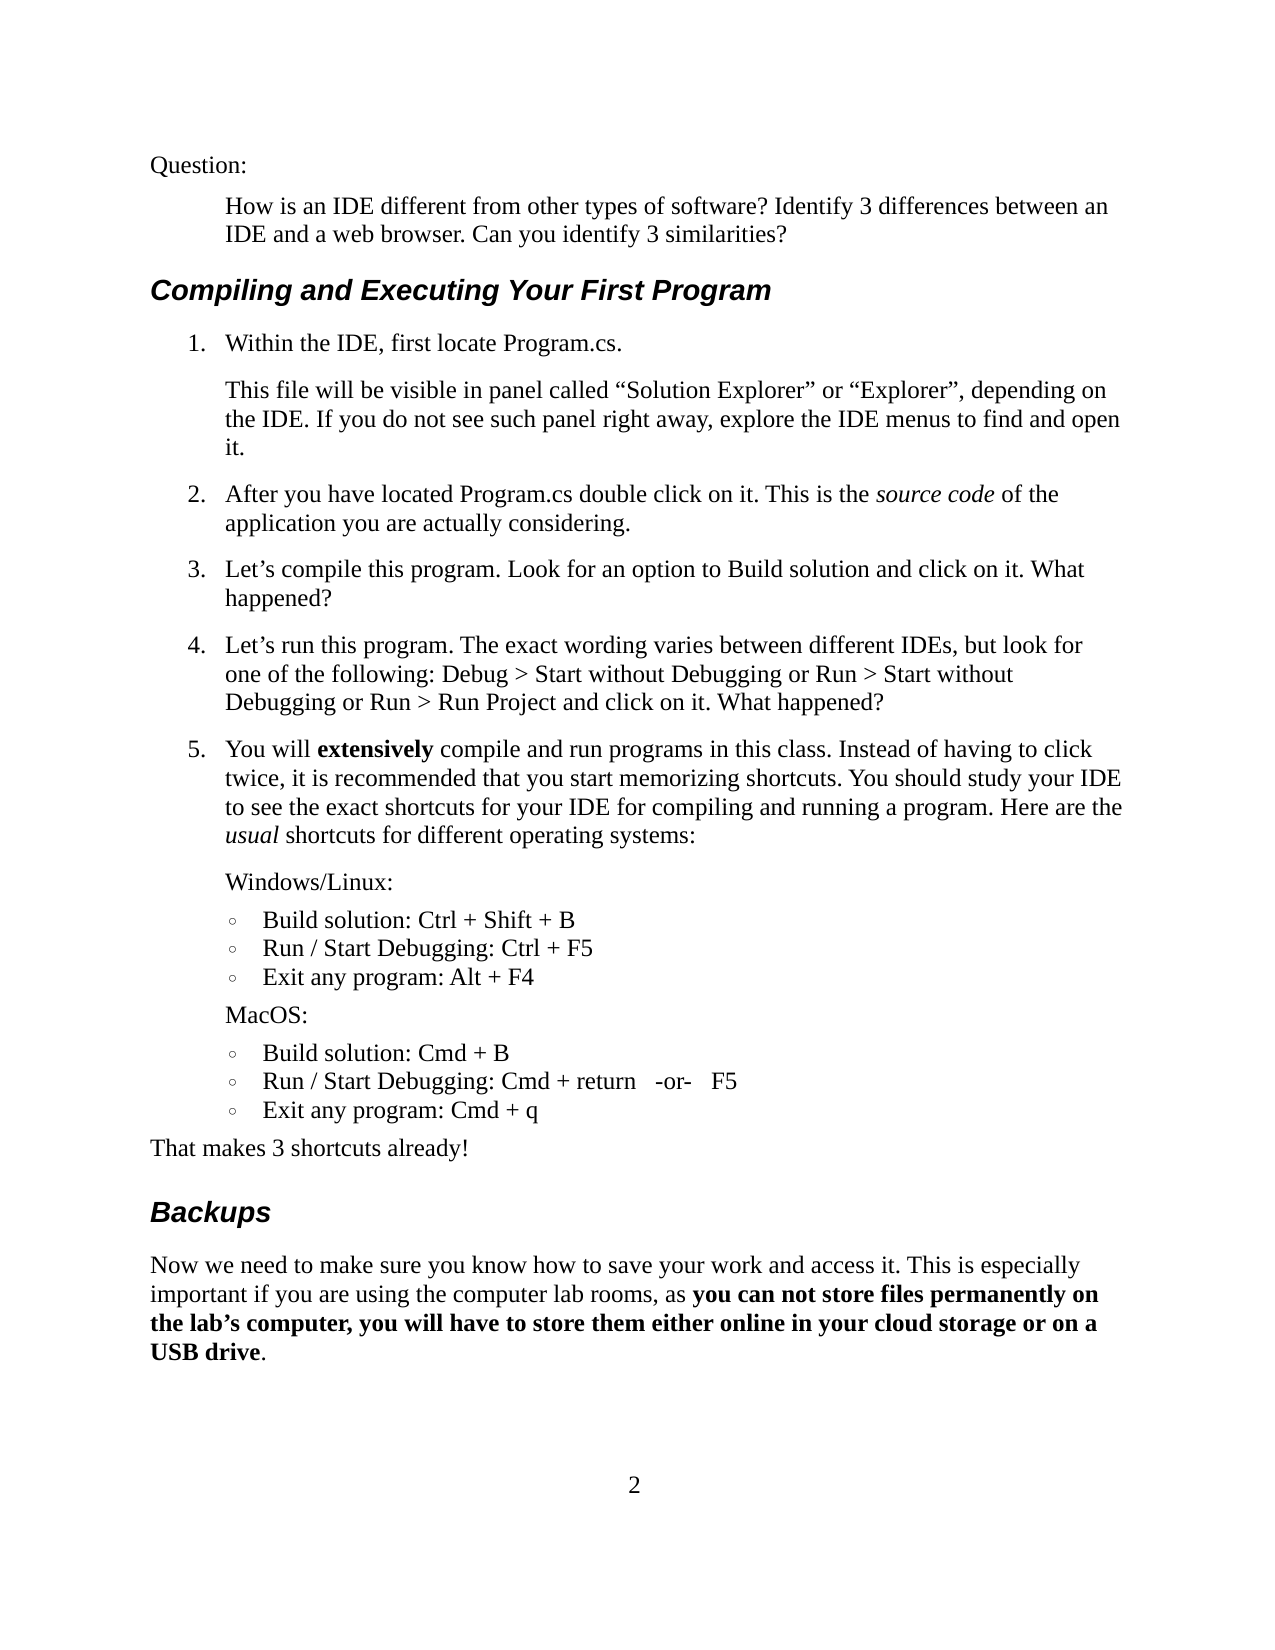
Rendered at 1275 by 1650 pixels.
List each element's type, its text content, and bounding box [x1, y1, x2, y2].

list Windows/Linux: [187, 867, 1125, 896]
list Run / Start Debugging: Cmd + return -or- F5 [225, 1066, 1125, 1095]
list Within the IDE, first locate Program.cs. [187, 328, 1125, 357]
subtitle Backups [150, 1196, 1125, 1229]
list Build solution: Cmd + B [225, 1038, 1125, 1066]
text How is an IDE different from other types of software? Identify 3 differences between an IDE and a web browser. Can you identify 3 similarities? [225, 191, 1125, 248]
list Exit any program: Cmd + q [225, 1095, 1125, 1124]
list Run / Start Debugging: Ctrl + F5 [225, 933, 1125, 962]
text Now we need to make sure you know how to save your work and access it. This is especially important if you are using the computer lab rooms, as you can not store files permanently on the lab’s computer, you will have to store them either online in your cloud storage or on a USB drive. [150, 1251, 1125, 1366]
list After you have located Program.cs double click on it. This is the source code of the application you are actually considering. [187, 479, 1125, 537]
text That makes 3 shortcuts already! [150, 1133, 1125, 1162]
list Exit any program: Alt + F4 [225, 962, 1125, 991]
list You will extensively compile and run programs in this class. Instead of having to click twice, it is recommended that you start memorizing shortcuts. You should study your IDE to see the exact shortcuts for your IDE for compiling and running a program. Here are the usual shortcuts for different operating systems: [187, 734, 1125, 849]
subtitle Compiling and Executing Your First Program [150, 273, 1125, 307]
list This file will be visible in panel called “Solution Explorer” or “Explorer”, depending on the IDE. If you do not see such panel right away, explore the IDE menus to find and open it. [187, 375, 1125, 461]
list Let’s compile this program. Look for an option to Build solution and click on it. What happened? [187, 554, 1125, 612]
list MacOS: [187, 1000, 1125, 1029]
list Let’s run this program. The exact wording varies between different IDEs, but look for one of the following: Debug > Start without Debugging or Run > Start without Debugging or Run > Run Project and click on it. What happened? [187, 630, 1125, 716]
text Question: [150, 150, 1125, 179]
list Build solution: Ctrl + Shift + B [225, 905, 1125, 933]
